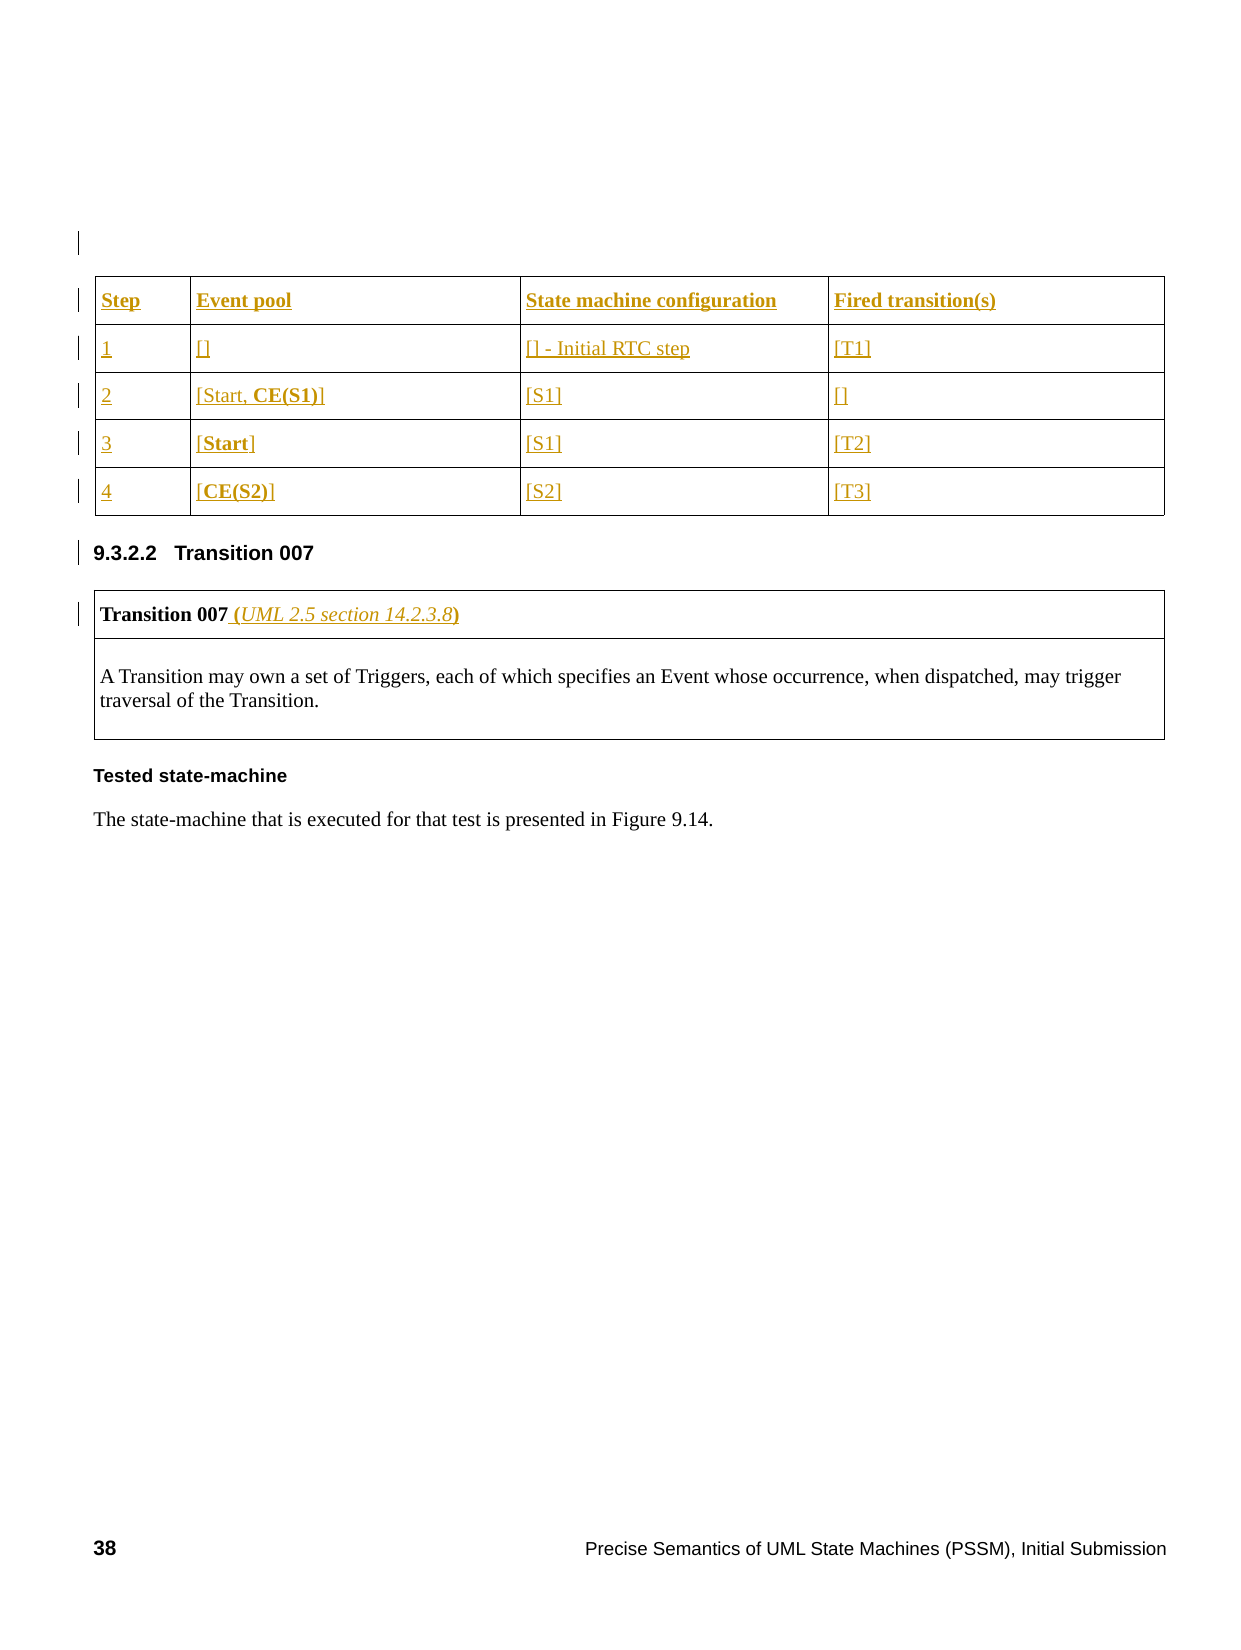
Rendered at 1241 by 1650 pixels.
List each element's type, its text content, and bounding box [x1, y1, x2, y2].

table_cell [T3] [829, 468, 1164, 515]
table_cell [Start, CE(S1)] [191, 373, 520, 419]
table_cell [S2] [521, 468, 828, 515]
table_header Step [96, 277, 190, 324]
table_cell [CE(S2)] [191, 468, 520, 515]
table_cell [T1] [829, 325, 1164, 372]
table_cell 2 [96, 373, 190, 419]
table_cell 1 [96, 325, 190, 372]
table_cell 3 [96, 420, 190, 467]
text The state-machine that is executed for that test is presented in Figure 9.14. [93, 807, 1164, 831]
table_header Transition 007 (UML 2.5 section 14.2.3.8) [95, 591, 1164, 637]
table_cell [T2] [829, 420, 1164, 467]
table_cell [] [191, 325, 520, 372]
table_cell [S1] [521, 373, 828, 419]
table_header Event pool [191, 277, 520, 324]
table_cell 4 [96, 468, 190, 515]
subtitle Transition 007 [93, 540, 1164, 565]
table_header State machine configuration [521, 277, 828, 324]
table_cell [S1] [521, 420, 828, 467]
subtitle Tested state-machine [93, 764, 1164, 786]
table_cell [Start] [191, 420, 520, 467]
table_cell [] [829, 373, 1164, 419]
table_cell A Transition may own a set of Triggers, each of which specifies an Event whose occurrence, when dispatched, may trigger traversal of the Transition. [95, 639, 1164, 739]
table_header Fired transition(s) [829, 277, 1164, 324]
table_cell [] - Initial RTC step [521, 325, 828, 372]
